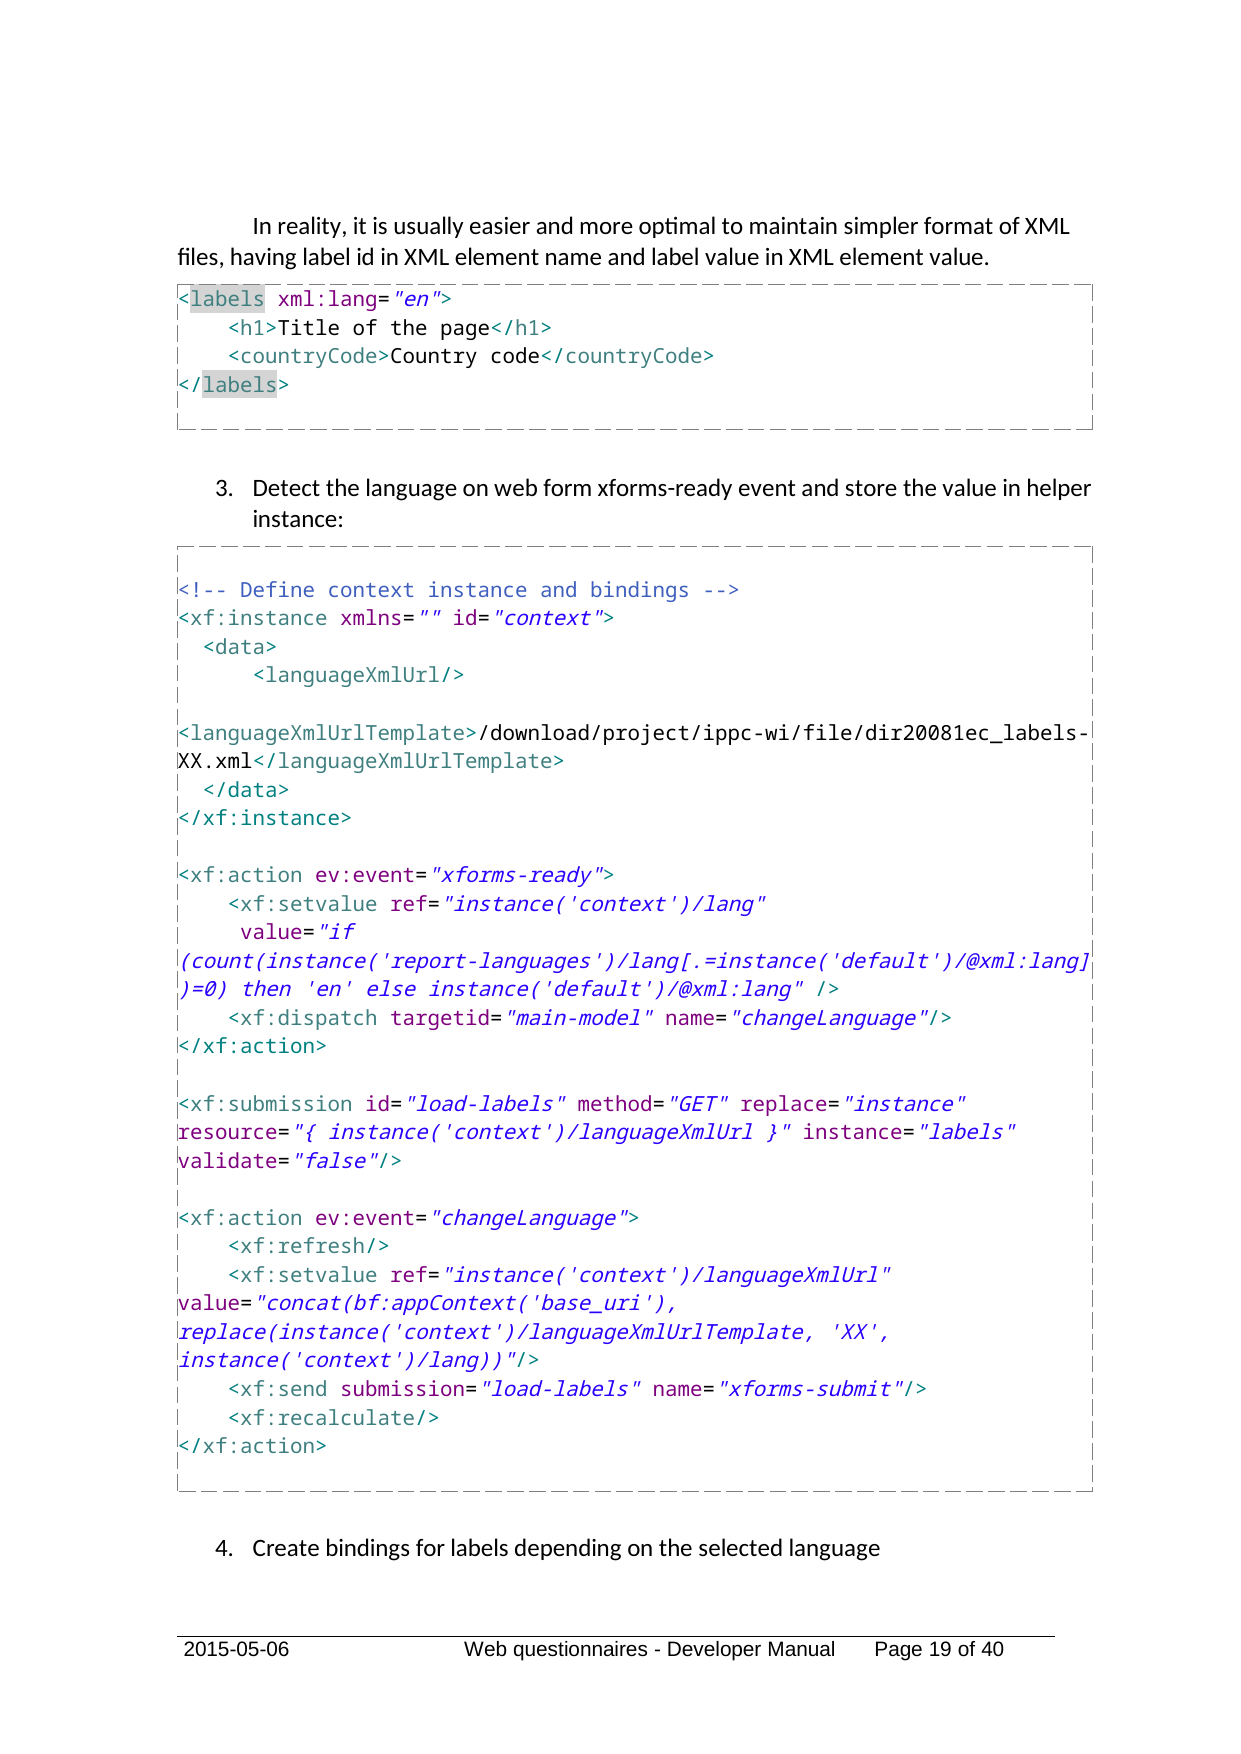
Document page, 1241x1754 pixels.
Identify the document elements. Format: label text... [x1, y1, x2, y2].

list <xf:setvalue ref="instance('context')/languageXmlUrl" value="concat(bf:appContext('base_uri'), replace(instance('context')/languageXmlUrlTemplate, 'XX', instance('context')/lang))"/> [177, 1260, 1092, 1374]
text In reality, it is usually easier and more optimal to maintain simpler format of XML files, having label id in XML element name and label value in XML element value. [177, 210, 1092, 272]
list <xf:instance xmlns="" id="context"> [177, 603, 1092, 632]
list <xf:send submission="load-labels" name="xforms-submit"/> [177, 1374, 1092, 1402]
list <xf:setvalue ref="instance('context')/lang" [177, 889, 1092, 917]
list <data> [177, 632, 1092, 660]
list </data> [177, 774, 1092, 803]
list Detect the language on web form xforms-ready event and store the value in helper instance: [215, 472, 1092, 534]
list <xf:refresh/> [177, 1231, 1092, 1260]
list <xf:action ev:event="changeLanguage"> [177, 1203, 1092, 1231]
list value="if (count(instance('report-languages')/lang[.=instance('default')/@xml:lang])=0) then 'en' else instance('default')/@xml:lang" /> [177, 917, 1092, 1003]
text </labels> [177, 370, 1092, 398]
list <xf:action ev:event="xforms-ready"> [177, 860, 1092, 889]
list </xf:instance> [177, 803, 1092, 832]
list </xf:action> [177, 1031, 1092, 1060]
list <languageXmlUrlTemplate>/download/project/ippc-wi/file/dir20081ec_labels-XX.xml</languageXmlUrlTemplate> [177, 689, 1092, 774]
text <h1>Title of the page</h1> [177, 313, 1092, 341]
text <countryCode>Country code</countryCode> [177, 341, 1092, 370]
text <labels xml:lang="en"> [177, 284, 1092, 313]
list <!-- Define context instance and bindings --> [177, 575, 1092, 603]
list <xf:dispatch targetid="main-model" name="changeLanguage"/> [177, 1003, 1092, 1031]
list <xf:submission id="load-labels" method="GET" replace="instance" resource="{ instance('context')/languageXmlUrl }" instance="labels" validate="false"/> [177, 1088, 1092, 1174]
list <xf:recalculate/> [177, 1402, 1092, 1431]
list Create bindings for labels depending on the selected language [215, 1532, 1092, 1563]
list <languageXmlUrl/> [177, 660, 1092, 689]
list </xf:action> [177, 1431, 1092, 1459]
